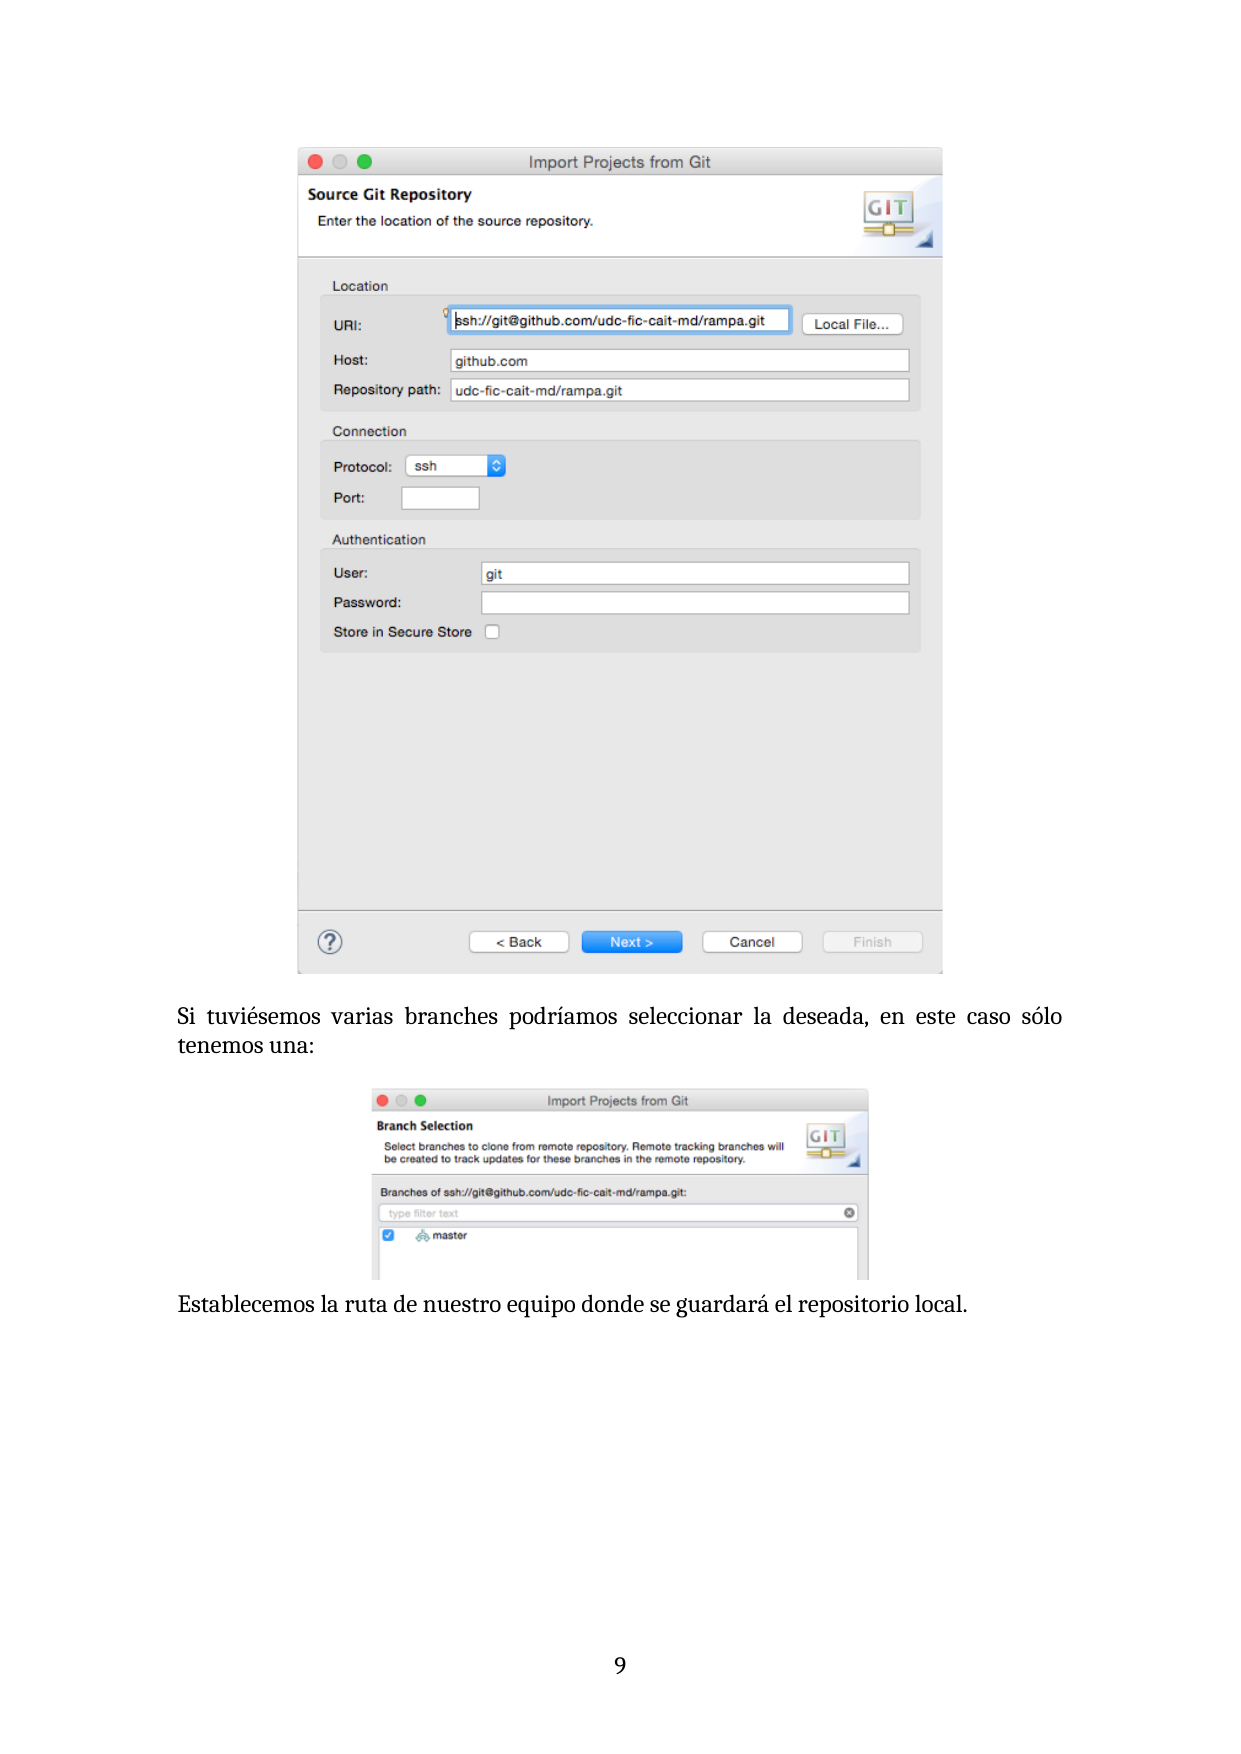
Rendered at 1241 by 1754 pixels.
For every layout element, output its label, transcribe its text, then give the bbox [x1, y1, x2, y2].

picture [371, 1088, 869, 1280]
text Si tuviésemos varias branches podríamos seleccionar la deseada, en este caso sólo tenemos una: [177, 1002, 1063, 1060]
text Establecemos la ruta de nuestro equipo donde se guardará el repositorio local. [177, 1290, 1063, 1318]
picture [297, 147, 943, 974]
